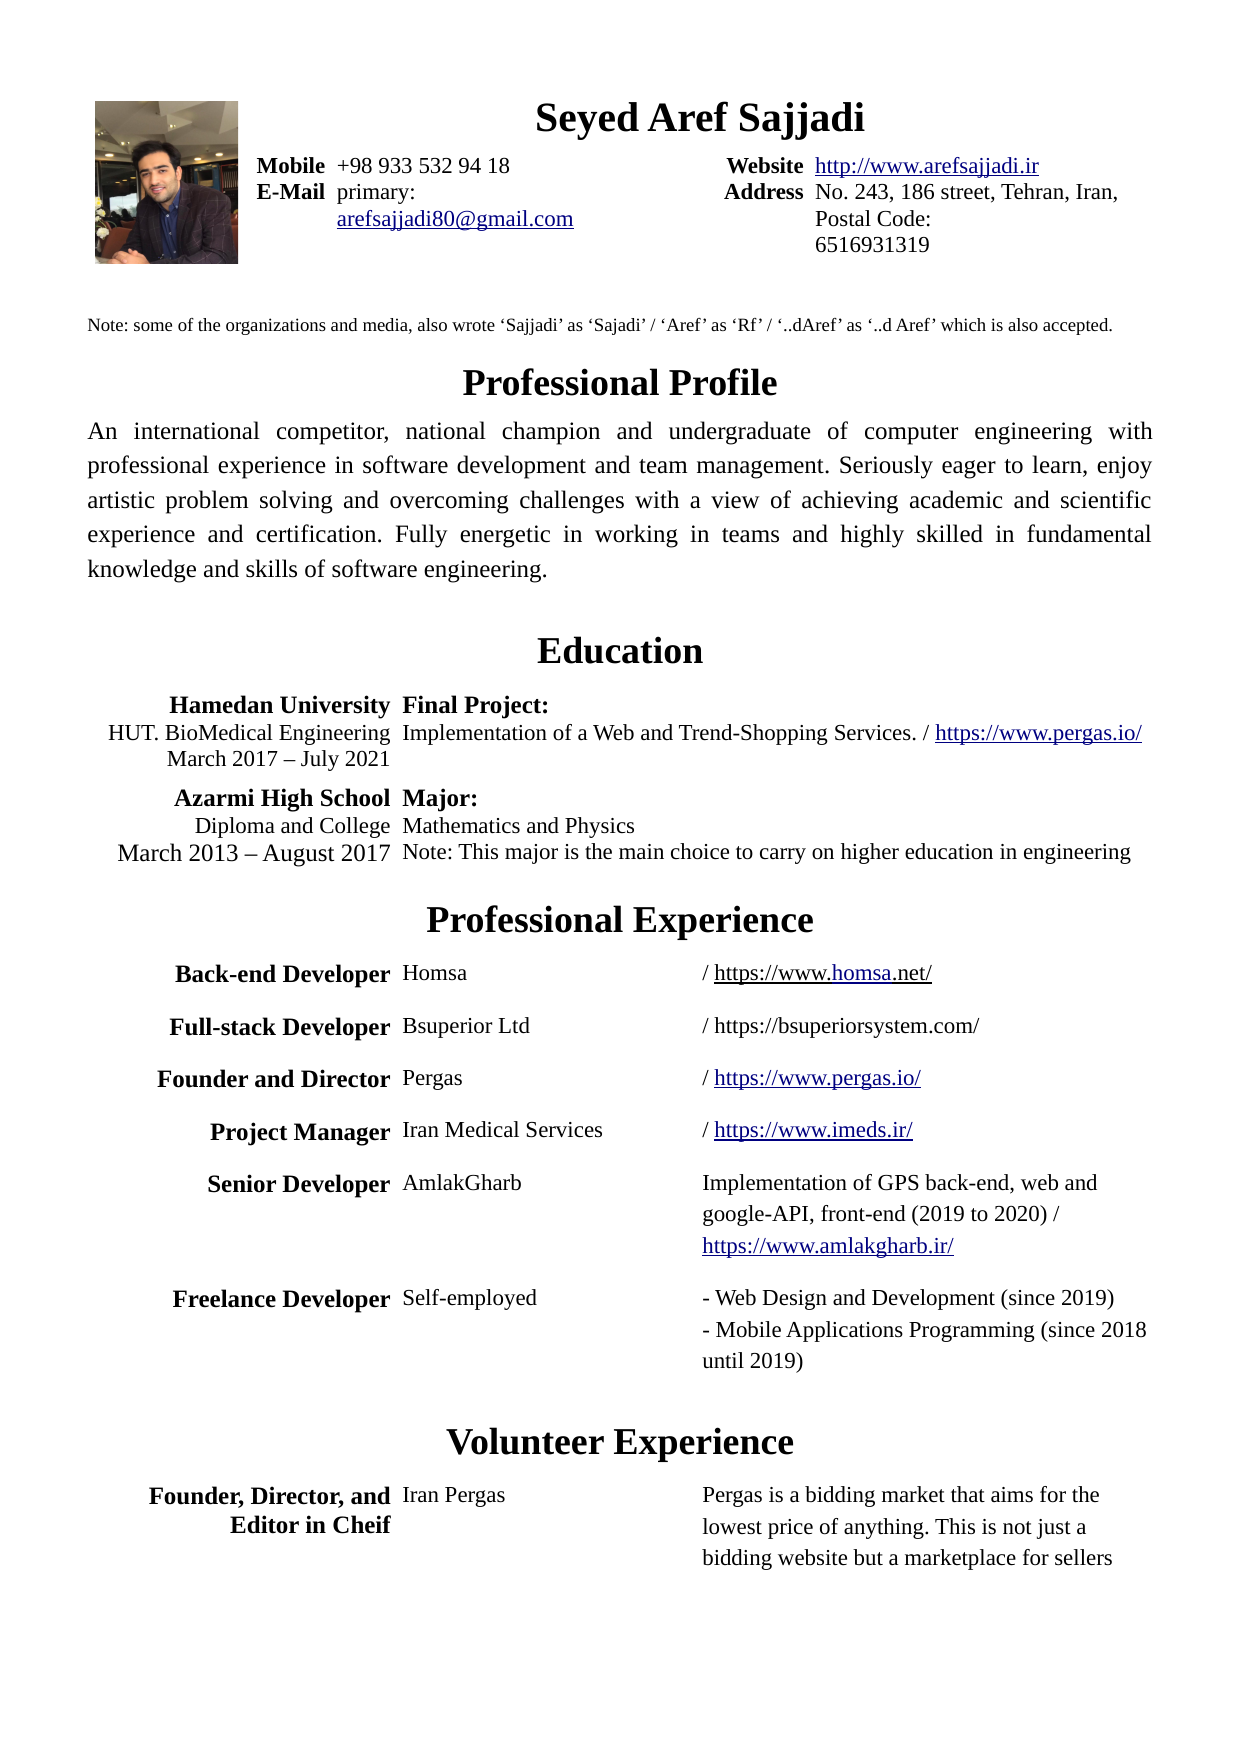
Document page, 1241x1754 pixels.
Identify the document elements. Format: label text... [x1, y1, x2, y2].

table_header Iran Pergas [396, 1475, 696, 1576]
table_header Pergas is a bidding market that aims for the lowest price of anything. This is not just a bidding website but a marketplace for sellers [696, 1475, 1153, 1576]
table_cell Implementation of GPS back-end, web and google-API, front-end (2019 to 2020) / https://www.amlakgharb.ir/ [696, 1163, 1153, 1279]
table_header [87, 87, 247, 313]
table_header Founder, Director, and Editor in Cheif [87, 1475, 396, 1576]
subtitle Professional Experience [87, 897, 1153, 941]
table_cell / https://www.imeds.ir/ [696, 1111, 1153, 1163]
table_cell Founder and Director [87, 1059, 396, 1111]
subtitle Education [87, 628, 1153, 672]
table_cell Freelance Developer [87, 1279, 396, 1394]
table_cell / https://bsuperiorsystem.com/ [696, 1006, 1153, 1058]
table_cell Mobile E-Mail [247, 146, 331, 313]
table_header Back-end Developer [87, 954, 396, 1006]
picture [95, 101, 239, 264]
table_cell +98 933 532 94 18 primary: arefsajjadi80@gmail.com [331, 146, 716, 313]
table_cell Bsuperior Ltd [396, 1006, 696, 1058]
table_cell http://www.arefsajjadi.ir No. 243, 186 street, Tehran, Iran, Postal Code: 6516931319 [809, 146, 1153, 313]
table_cell AmlakGharb [396, 1163, 696, 1279]
table_cell Azarmi High School Diploma and College March 2013 – August 2017 [87, 777, 396, 872]
table_cell / https://www.pergas.io/ [696, 1059, 1153, 1111]
table_header / https://www.homsa.net/ [696, 954, 1153, 1006]
text Note: some of the organizations and media, also wrote ‘Sajjadi’ as ‘Sajadi’ / ‘Aref’ as ‘Rf’ / ‘..dAref’ as ‘..d Aref’ which is also accepted. [87, 313, 1153, 335]
table_header Final Project: Implementation of a Web and Trend-Shopping Services. / https://www.pergas.io/ [396, 684, 1153, 777]
table_header Hamedan University HUT. BioMedical Engineering March 2017 – July 2021 [87, 684, 396, 777]
table_header Homsa [396, 954, 696, 1006]
table_cell Project Manager [87, 1111, 396, 1163]
table_cell Website Address [716, 146, 809, 313]
table_header Seyed Aref Sajjadi [247, 87, 1153, 146]
subtitle Professional Profile [87, 360, 1153, 404]
table_cell - Web Design and Development (since 2019) - Mobile Applications Programming (since 2018 until 2019) [696, 1279, 1153, 1394]
subtitle Volunteer Experience [87, 1419, 1153, 1463]
table_cell Major: Mathematics and Physics Note: This major is the main choice to carry on higher education in engineering [396, 777, 1153, 872]
table_cell Iran Medical Services [396, 1111, 696, 1163]
table_cell Self-employed [396, 1279, 696, 1394]
text An international competitor, national champion and undergraduate of computer engineering with professional experience in software development and team management. Seriously eager to learn, enjoy artistic problem solving and overcoming challenges with a view of achieving academic and scientific experience and certification. Fully energetic in working in teams and highly skilled in fundamental knowledge and skills of software engineering. [87, 416, 1153, 583]
table_cell Senior Developer [87, 1163, 396, 1279]
table_cell Pergas [396, 1059, 696, 1111]
table_cell Full-stack Developer [87, 1006, 396, 1058]
